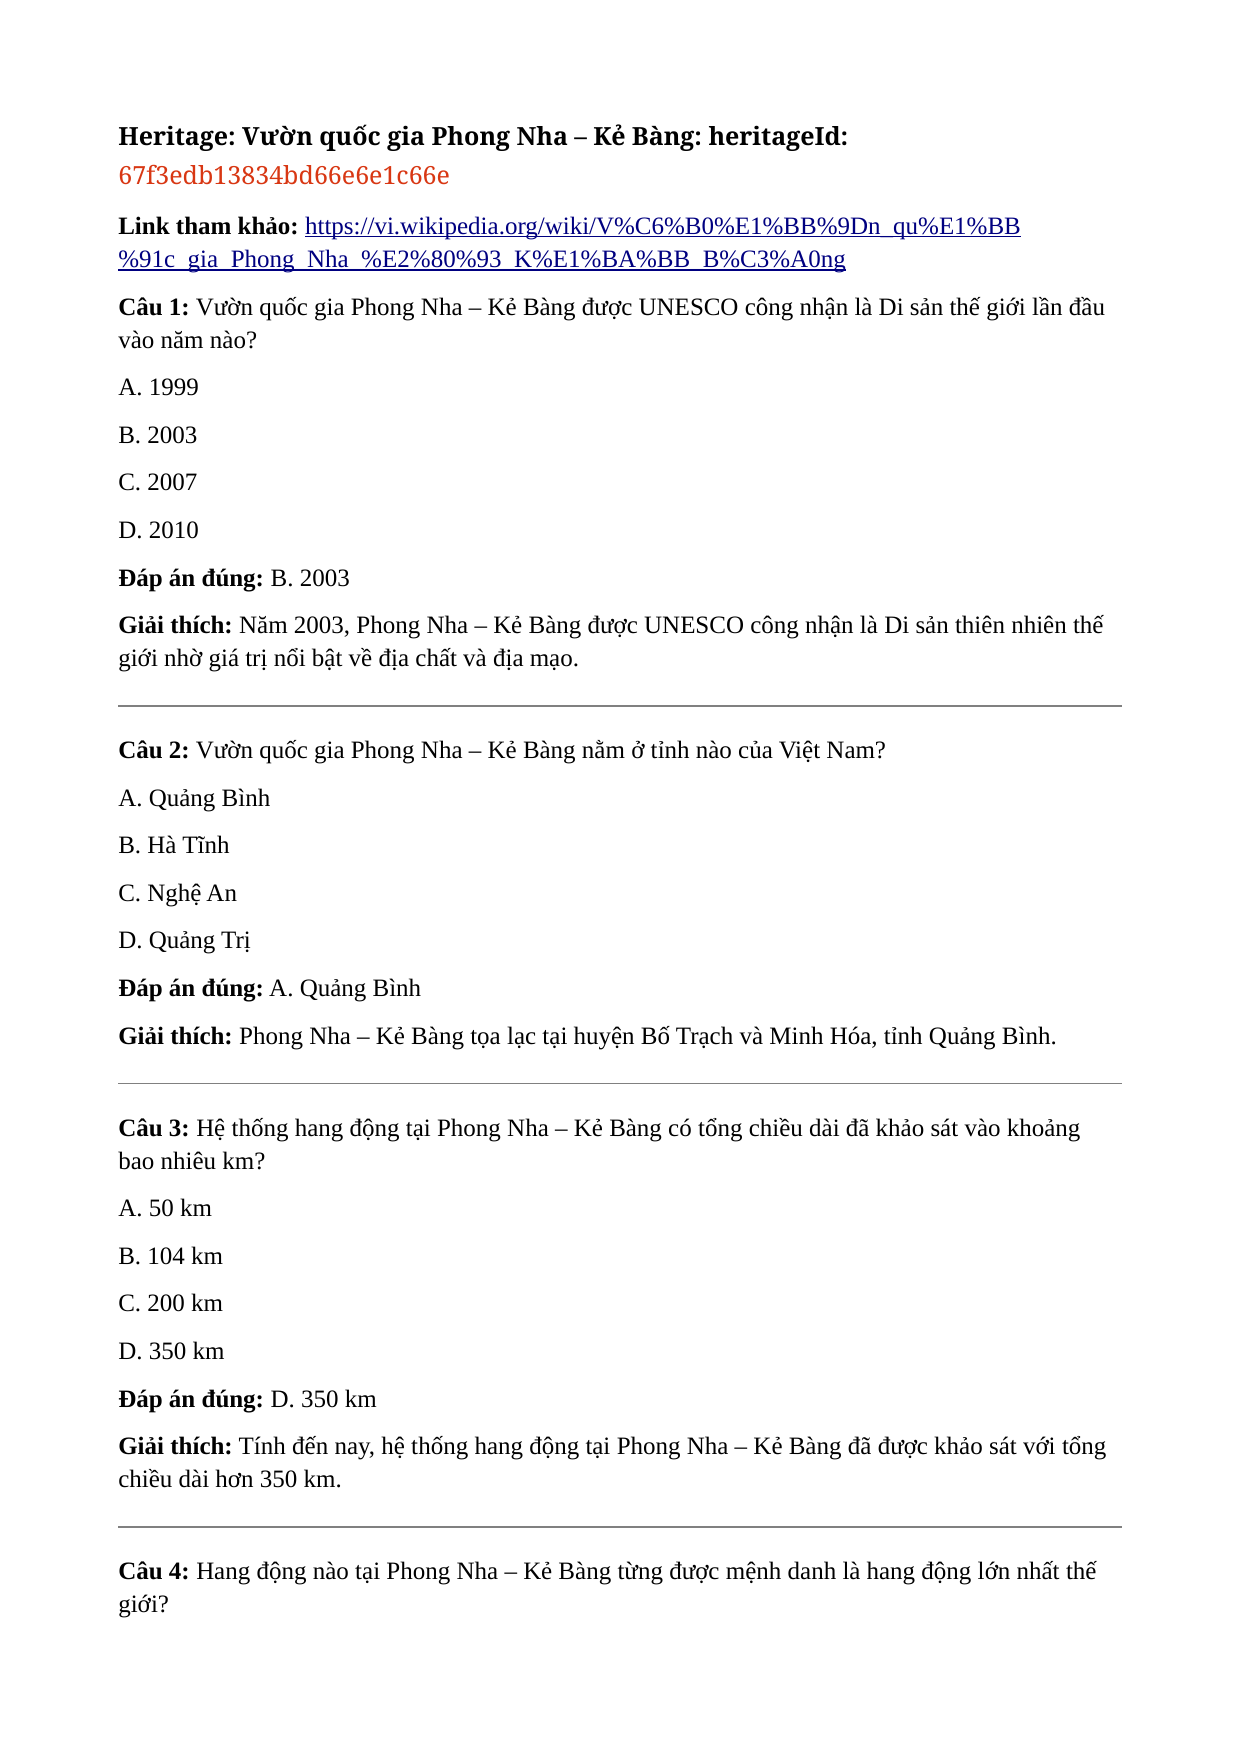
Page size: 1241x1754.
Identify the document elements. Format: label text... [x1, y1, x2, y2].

text Đáp án đúng: D. 350 km [118, 1384, 1122, 1412]
text Đáp án đúng: A. Quảng Bình [118, 973, 1122, 1002]
text D. 350 km [118, 1336, 1122, 1365]
text B. Hà Tĩnh [118, 830, 1122, 859]
text Câu 2: Vườn quốc gia Phong Nha – Kẻ Bàng nằm ở tỉnh nào của Việt Nam? [118, 735, 1122, 764]
text A. 1999 [118, 372, 1122, 401]
text D. Quảng Trị [118, 926, 1122, 954]
text C. 200 km [118, 1288, 1122, 1317]
text B. 104 km [118, 1241, 1122, 1270]
text Câu 1: Vườn quốc gia Phong Nha – Kẻ Bàng được UNESCO công nhận là Di sản thế giới lần đầu vào năm nào? [118, 292, 1122, 353]
text Link tham khảo: https://vi.wikipedia.org/wiki/V%C6%B0%E1%BB%9Dn_qu%E1%BB%91c_gia_Phong_Nha_%E2%80%93_K%E1%BA%BB_B%C3%A0ng [118, 211, 1122, 273]
text Giải thích: Tính đến nay, hệ thống hang động tại Phong Nha – Kẻ Bàng đã được khảo sát với tổng chiều dài hơn 350 km. [118, 1431, 1122, 1493]
text B. 2003 [118, 420, 1122, 449]
text Câu 4: Hang động nào tại Phong Nha – Kẻ Bàng từng được mệnh danh là hang động lớn nhất thế giới? [118, 1556, 1122, 1618]
text D. 2010 [118, 515, 1122, 544]
text C. Nghệ An [118, 878, 1122, 907]
text C. 2007 [118, 467, 1122, 496]
text Giải thích: Năm 2003, Phong Nha – Kẻ Bàng được UNESCO công nhận là Di sản thiên nhiên thế giới nhờ giá trị nổi bật về địa chất và địa mạo. [118, 610, 1122, 672]
text A. Quảng Bình [118, 783, 1122, 812]
text Giải thích: Phong Nha – Kẻ Bàng tọa lạc tại huyện Bố Trạch và Minh Hóa, tỉnh Quảng Bình. [118, 1021, 1122, 1049]
text Đáp án đúng: B. 2003 [118, 563, 1122, 591]
text Câu 3: Hệ thống hang động tại Phong Nha – Kẻ Bàng có tổng chiều dài đã khảo sát vào khoảng bao nhiêu km? [118, 1113, 1122, 1174]
text A. 50 km [118, 1193, 1122, 1222]
text Heritage: Vườn quốc gia Phong Nha – Kẻ Bàng: heritageId: 67f3edb13834bd66e6e1c66e [118, 118, 1122, 191]
